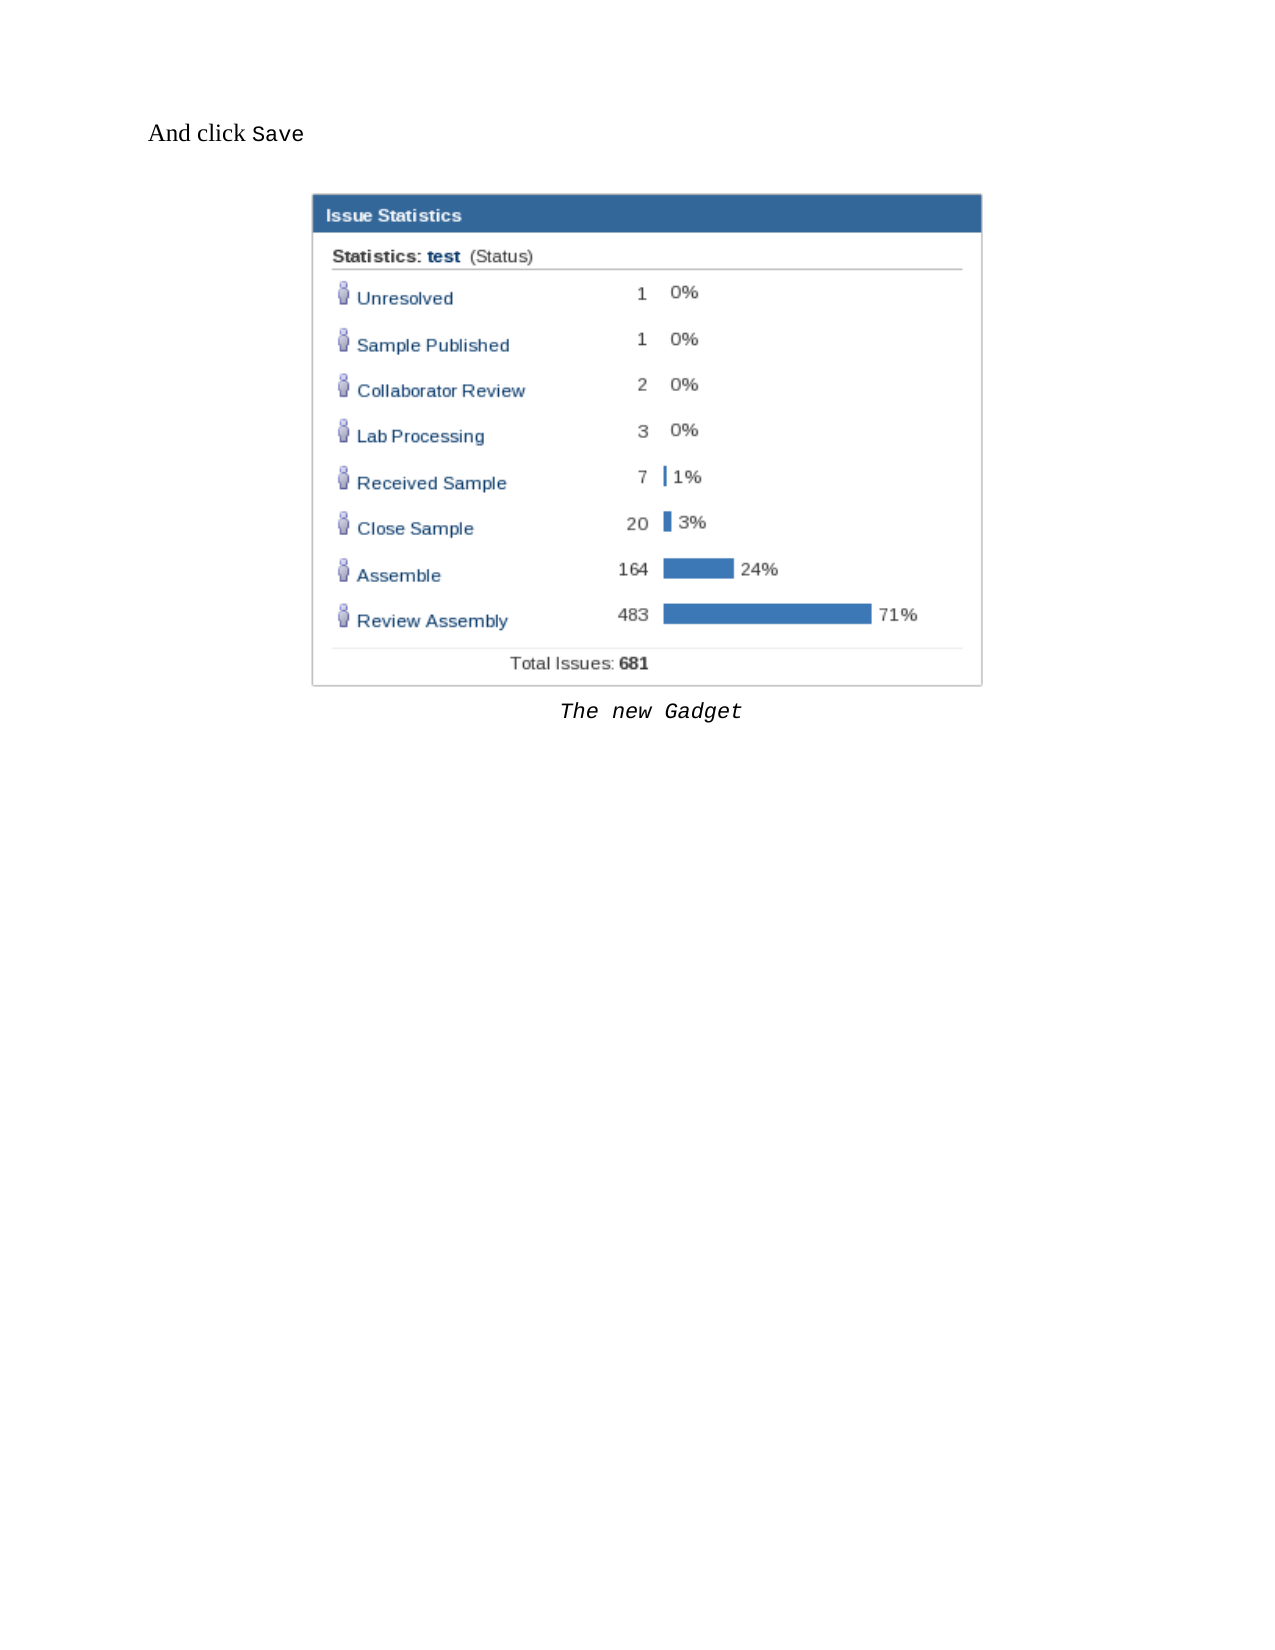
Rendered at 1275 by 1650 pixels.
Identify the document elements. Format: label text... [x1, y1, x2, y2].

text The new Gadget [148, 161, 1157, 725]
picture [304, 178, 983, 701]
text And click Save [148, 118, 1157, 148]
